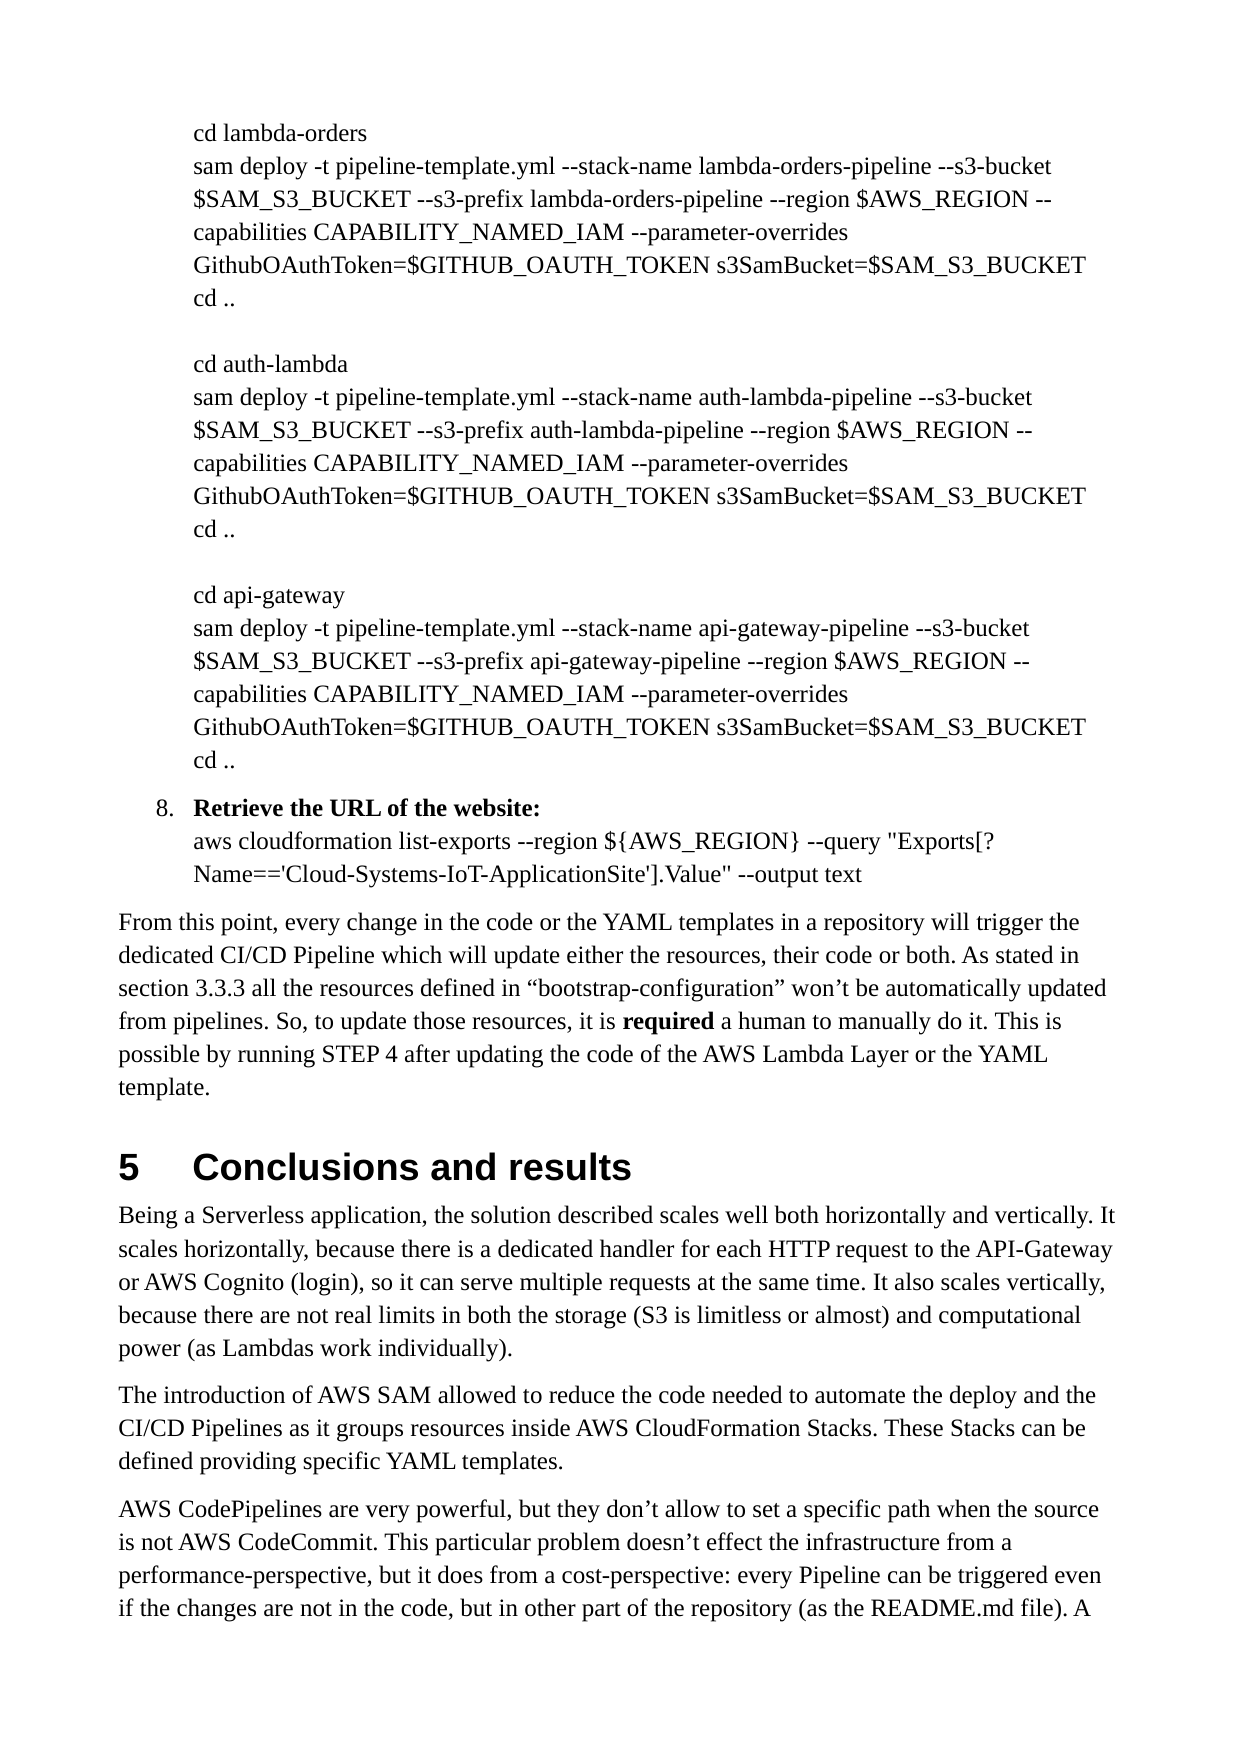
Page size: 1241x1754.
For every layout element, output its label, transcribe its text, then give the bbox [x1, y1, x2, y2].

subtitle Conclusions and results [118, 1144, 1122, 1188]
text AWS CodePipelines are very powerful, but they don’t allow to set a specific path when the source is not AWS CodeCommit. This particular problem doesn’t effect the infrastructure from a performance-perspective, but it does from a cost-perspective: every Pipeline can be triggered even if the changes are not in the code, but in other part of the repository (as the README.md file). A [118, 1494, 1122, 1622]
text Being a Serverless application, the solution described scales well both horizontally and vertically. It scales horizontally, because there is a dedicated handler for each HTTP request to the API-Gateway or AWS Cognito (login), so it can serve multiple requests at the same time. It also scales vertically, because there are not real limits in both the storage (S3 is limitless or almost) and computational power (as Lambdas work individually). [118, 1201, 1122, 1361]
text From this point, every change in the code or the YAML templates in a repository will trigger the dedicated CI/CD Pipeline which will update either the resources, their code or both. As stated in section 3.3.3 all the resources defined in “bootstrap-configuration” won’t be automatically updated from pipelines. So, to update those resources, it is required a human to manually do it. This is possible by running STEP 4 after updating the code of the AWS Lambda Layer or the YAML template. [118, 907, 1122, 1101]
list Retrieve the URL of the website: aws cloudformation list-exports --region ${AWS_REGION} --query "Exports[?Name=='Cloud-Systems-IoT-ApplicationSite'].Value" --output text [156, 793, 1122, 888]
text The introduction of AWS SAM allowed to reduce the code needed to automate the deploy and the CI/CD Pipelines as it groups resources inside AWS CloudFormation Stacks. These Stacks can be defined providing specific YAML templates. [118, 1380, 1122, 1475]
list cd lambda-orders sam deploy -t pipeline-template.yml --stack-name lambda-orders-pipeline --s3-bucket $SAM_S3_BUCKET --s3-prefix lambda-orders-pipeline --region $AWS_REGION --capabilities CAPABILITY_NAMED_IAM --parameter-overrides GithubOAuthToken=$GITHUB_OAUTH_TOKEN s3SamBucket=$SAM_S3_BUCKET cd .. cd auth-lambda sam deploy -t pipeline-template.yml --stack-name auth-lambda-pipeline --s3-bucket $SAM_S3_BUCKET --s3-prefix auth-lambda-pipeline --region $AWS_REGION --capabilities CAPABILITY_NAMED_IAM --parameter-overrides GithubOAuthToken=$GITHUB_OAUTH_TOKEN s3SamBucket=$SAM_S3_BUCKET cd .. cd api-gateway sam deploy -t pipeline-template.yml --stack-name api-gateway-pipeline --s3-bucket $SAM_S3_BUCKET --s3-prefix api-gateway-pipeline --region $AWS_REGION --capabilities CAPABILITY_NAMED_IAM --parameter-overrides GithubOAuthToken=$GITHUB_OAUTH_TOKEN s3SamBucket=$SAM_S3_BUCKET cd .. [156, 118, 1122, 774]
